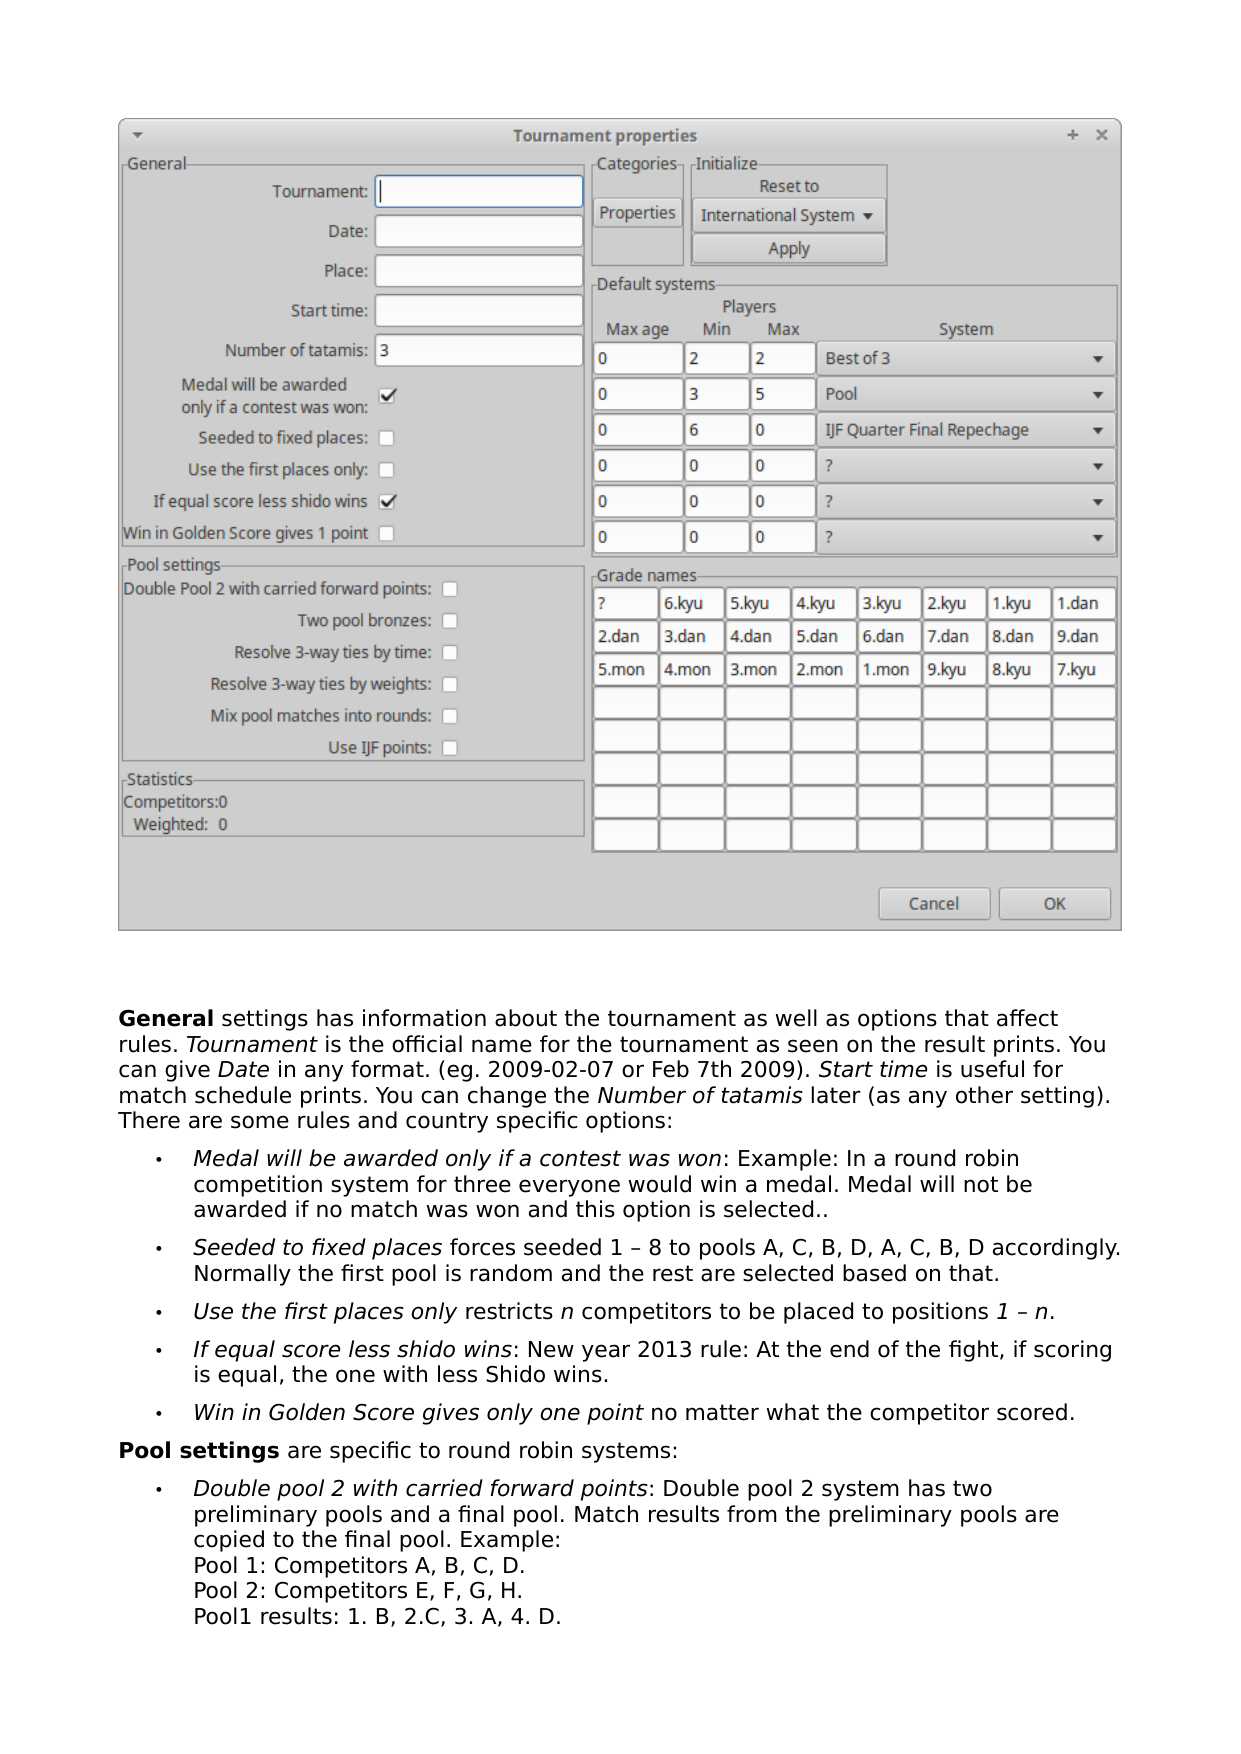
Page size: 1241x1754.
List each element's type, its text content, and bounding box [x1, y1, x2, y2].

picture [118, 118, 1122, 931]
list Seeded to fixed places forces seeded 1 – 8 to pools A, C, B, D, A, C, B, D accordingly. Normally the first pool is random and the rest are selected based on that. [156, 1235, 1122, 1286]
text Pool settings are specific to round robin systems: [118, 1438, 1122, 1464]
list Medal will be awarded only if a contest was won: Example: In a round robin competition system for three everyone would win a medal. Medal will not be awarded if no match was won and this option is selected.. [156, 1146, 1122, 1223]
text General settings has information about the tournament as well as options that affect rules. Tournament is the official name for the tournament as seen on the result prints. You can give Date in any format. (eg. 2009-02-07 or Feb 7th 2009). Start time is useful for match schedule prints. You can change the Number of tatamis later (as any other setting). There are some rules and country specific options: [118, 1006, 1122, 1134]
list Win in Golden Score gives only one point no matter what the competitor scored. [156, 1400, 1122, 1426]
list If equal score less shido wins: New year 2013 rule: At the end of the fight, if scoring is equal, the one with less Shido wins. [156, 1337, 1122, 1388]
list Use the first places only restricts n competitors to be placed to positions 1 – n. [156, 1299, 1122, 1324]
list Double pool 2 with carried forward points: Double pool 2 system has two preliminary pools and a final pool. Match results from the preliminary pools are copied to the final pool. Example: Pool 1: Competitors A, B, C, D. Pool 2: Competitors E, F, G, H. Pool1 results: 1. B, 2.C, 3. A, 4. D. [156, 1476, 1122, 1629]
